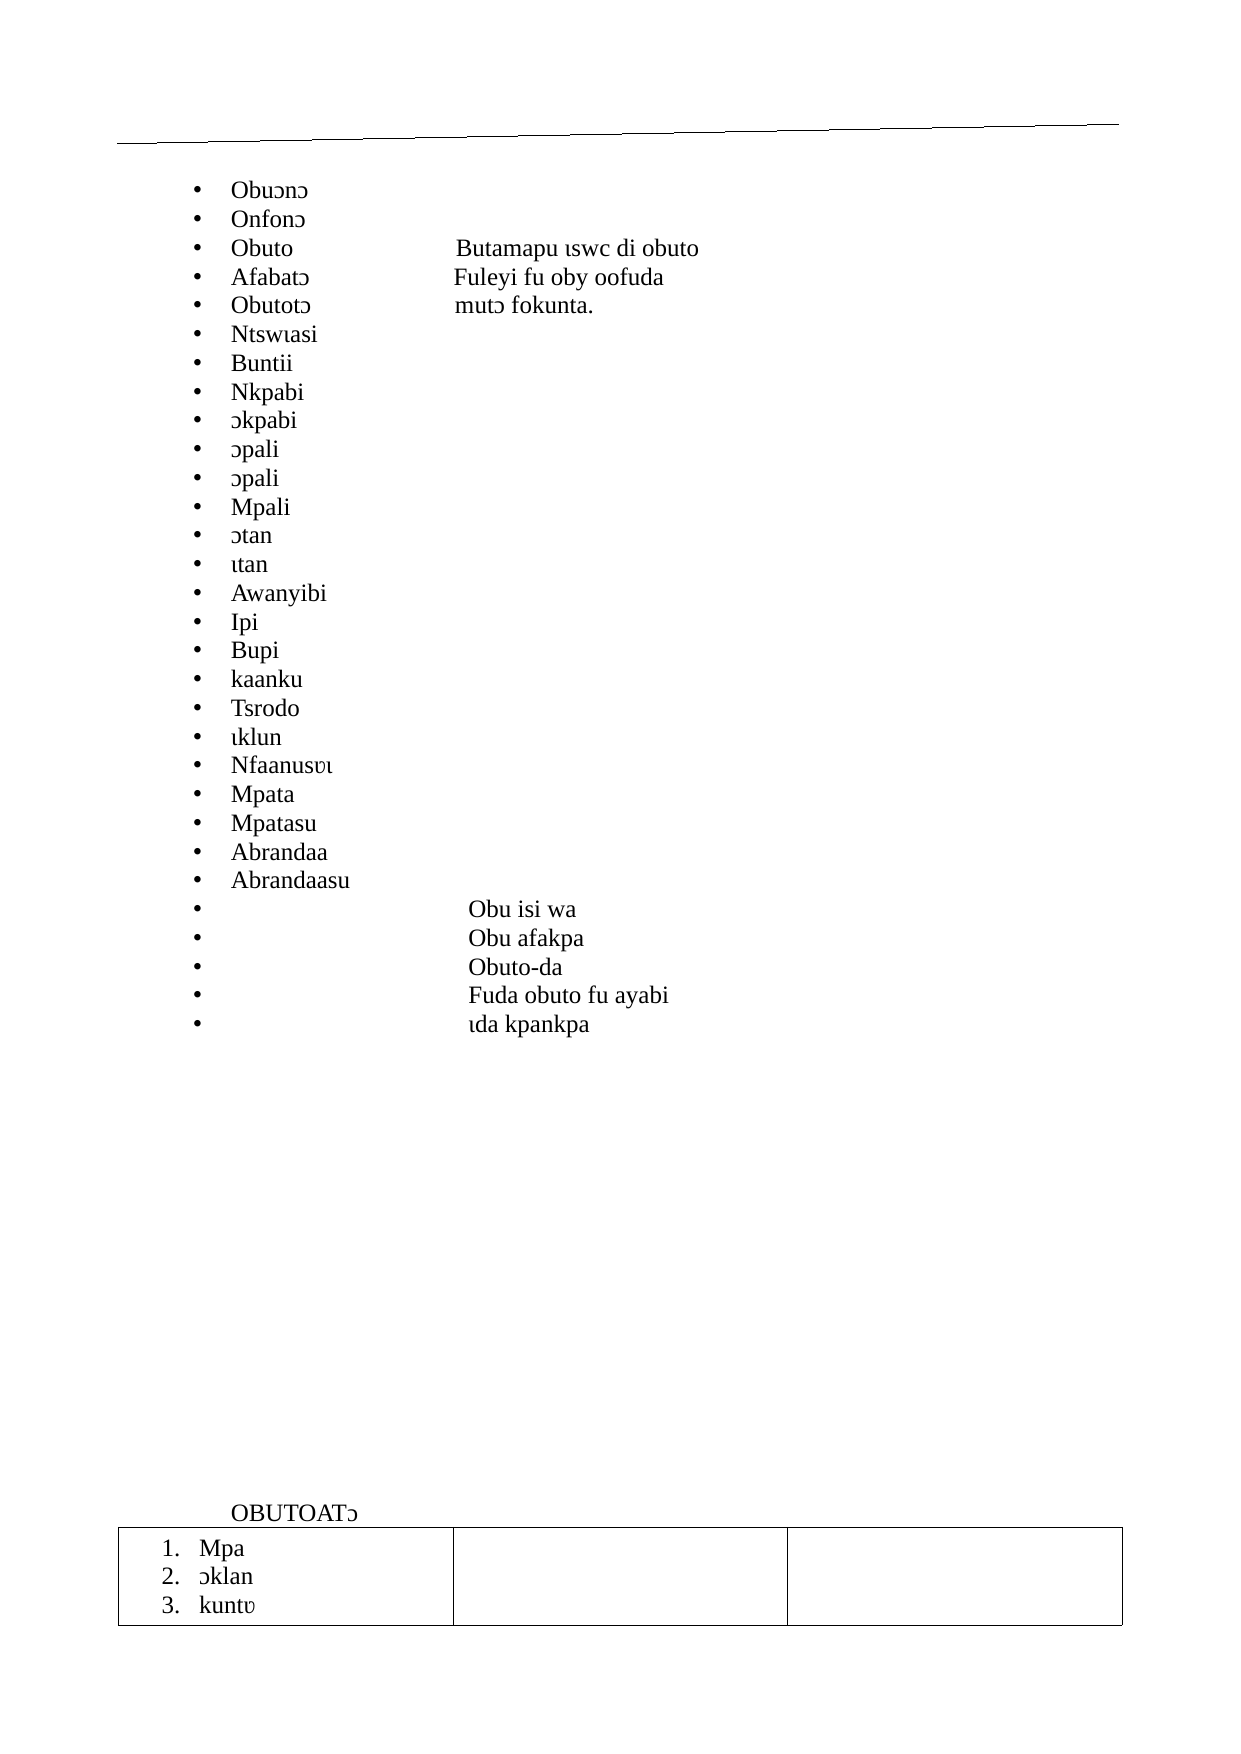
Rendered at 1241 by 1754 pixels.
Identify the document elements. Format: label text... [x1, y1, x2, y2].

list Mpatasu [193, 808, 1122, 837]
list Mpata [193, 779, 1122, 808]
list OBUTOATɔ [193, 1498, 1122, 1527]
list Awanyibi [193, 578, 1122, 607]
list ɔkpabi [193, 406, 1122, 434]
list ɔpali [193, 434, 1122, 463]
list ɩklun [193, 722, 1122, 751]
list Nfaanusʋɩ [193, 751, 1122, 779]
list ɩda kpankpa [193, 1009, 1122, 1038]
list Bupi [193, 636, 1122, 664]
list Obuɔnɔ [193, 176, 1122, 204]
list Buntii [193, 348, 1122, 377]
table_header Mpa ɔklan kuntʋ mpssʋtati sumuyɛ bɛɛlɩ tsatsa mbia oblia ɔpunu mpunu ahuhwɛ ofobiblawen ofobiotuntu ofunya pawuda daka adaka bɔndɔ ɔkandɩɛ nkandiɛ kabɔdʋ tsɔbɔkʋsɩ ofumbi obuɔnɔtati wɔɔtsɩ ɔkwaɩ kuruba obuluotunyu ɔkwaɩotʋntʋ ɔsapɔ ɔsan alachɛ ntadɩɛ agbeta ntukuta tati atati atati nkunyatati ɔtatibi walɛsi duku okʋkʋ [119, 1528, 453, 1625]
table_header [788, 1528, 1122, 1625]
list Obu afakpa [193, 923, 1122, 952]
list Obuto Butamapu ɩswc di obuto [193, 233, 1122, 262]
list Abrandaa [193, 837, 1122, 866]
list Ipi [193, 607, 1122, 636]
list Nkpabi [193, 377, 1122, 406]
list Obu isi wa [193, 894, 1122, 923]
list Obuto-da [193, 952, 1122, 981]
list ɔpali [193, 463, 1122, 492]
list Ntswɩasi [193, 319, 1122, 348]
list Obutotɔ mutɔ fokunta. [193, 291, 1122, 319]
list Abrandaasu [193, 866, 1122, 894]
list Fuda obuto fu ayabi [193, 981, 1122, 1009]
list Tsrodo [193, 693, 1122, 722]
list Onfonɔ [193, 204, 1122, 233]
list Afabatɔ Fuleyi fu oby oofuda [193, 262, 1122, 291]
table_header [454, 1528, 787, 1625]
list ɔtan [193, 521, 1122, 549]
list ɩtan [193, 549, 1122, 578]
list Mpali [193, 492, 1122, 521]
list kaanku [193, 664, 1122, 693]
